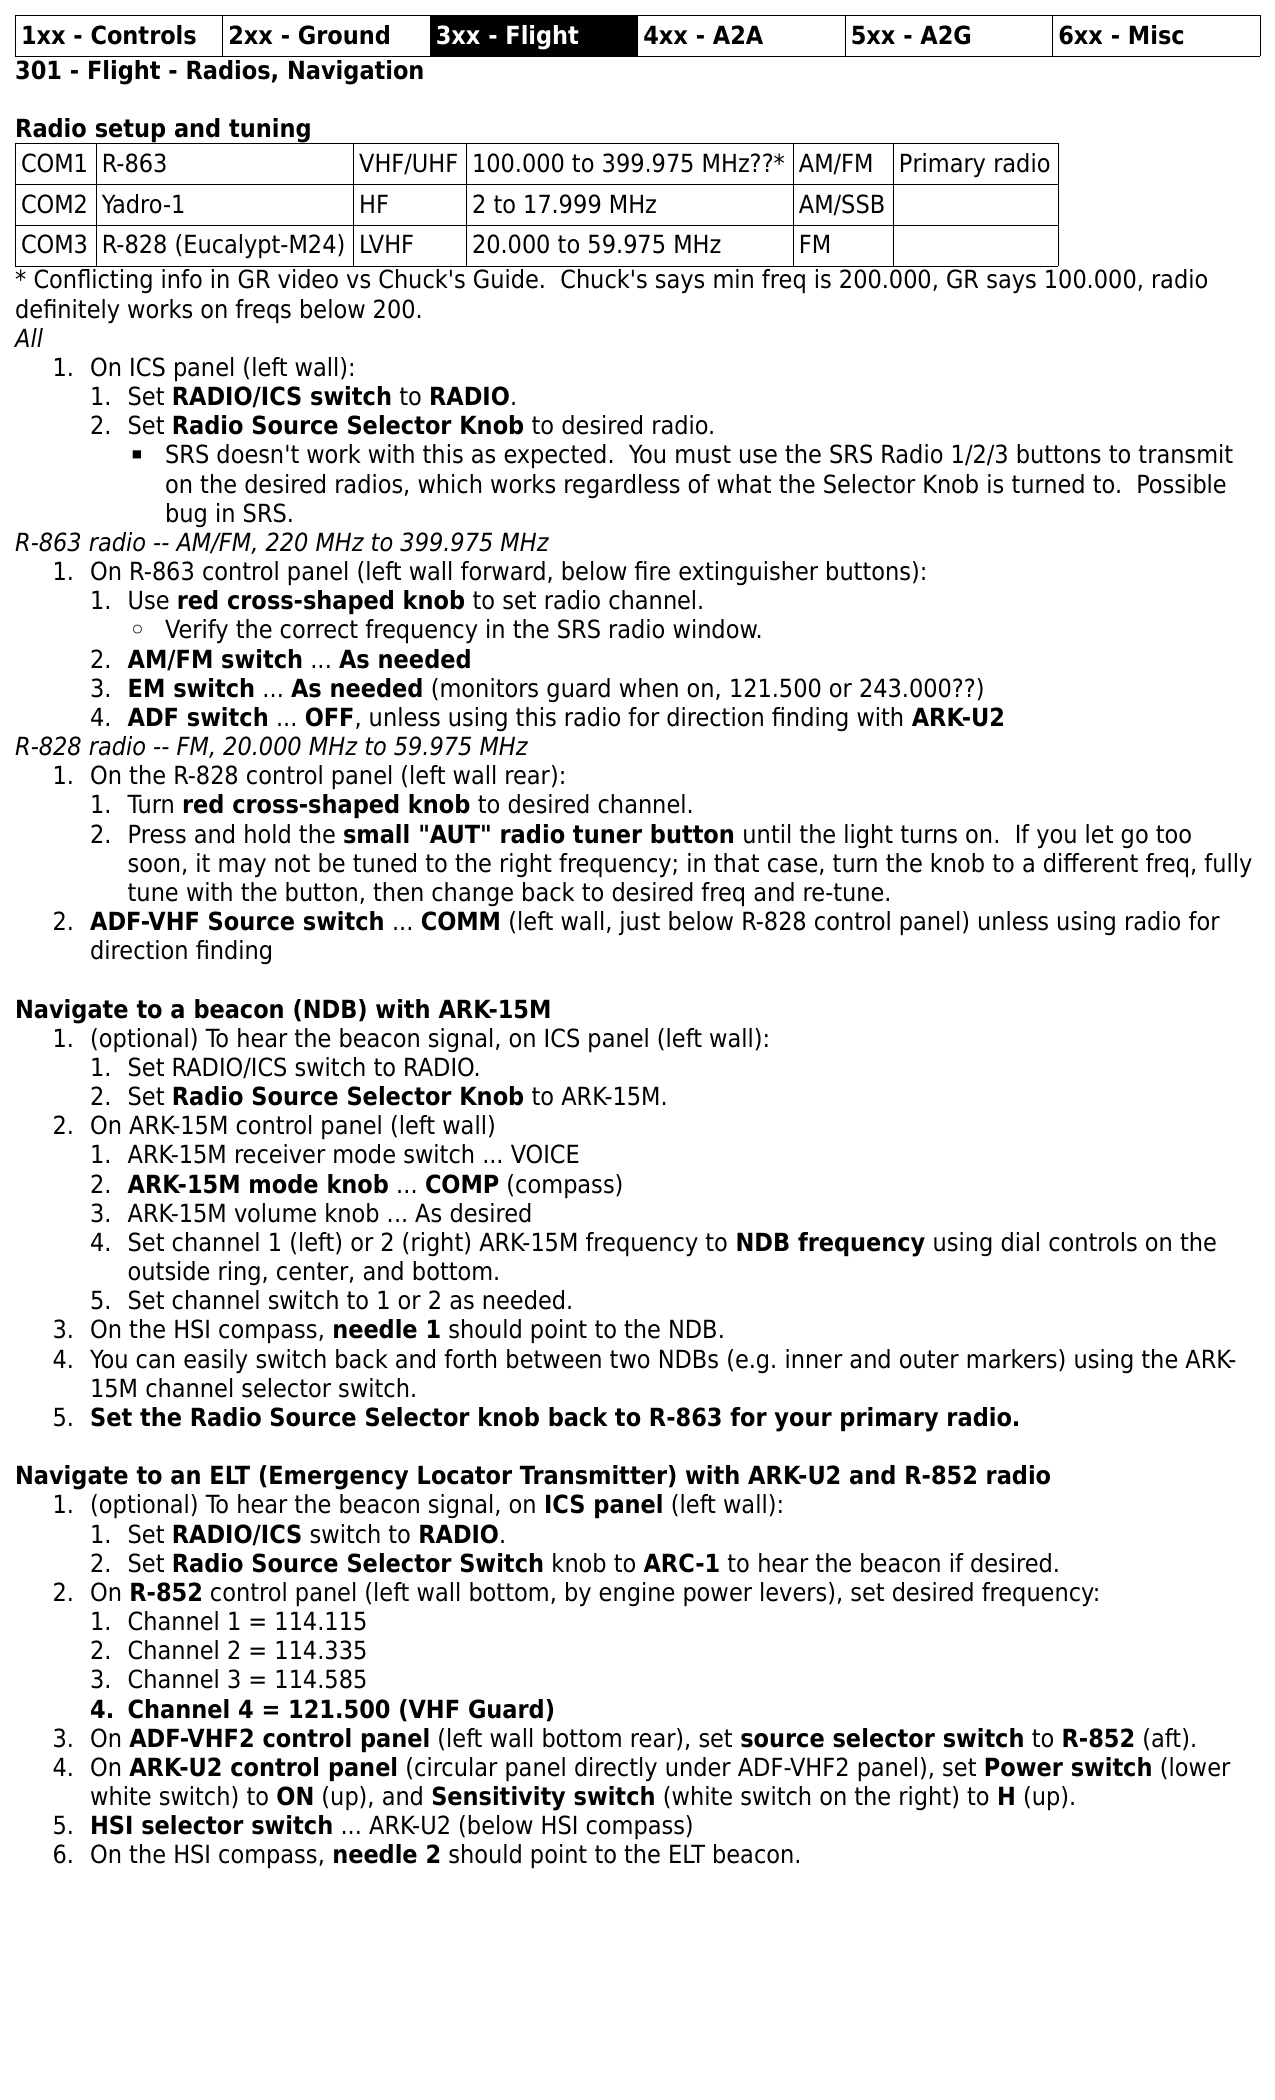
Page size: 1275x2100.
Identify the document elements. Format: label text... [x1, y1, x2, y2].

list On ICS panel (left wall): [52, 353, 1260, 382]
list On ARK-15M control panel (left wall) [52, 1111, 1260, 1141]
list AM/FM switch ... As needed [90, 645, 1260, 674]
list You can easily switch back and forth between two NDBs (e.g. inner and outer markers) using the ARK-15M channel selector switch. [52, 1345, 1260, 1403]
table_cell 20.000 to 59.975 MHz [467, 226, 793, 266]
text * Conflicting info in GR video vs Chuck's Guide. Chuck's says min freq is 200.000, GR says 100.000, radio definitely works on freqs below 200. [15, 266, 1260, 324]
list On R-852 control panel (left wall bottom, by engine power levers), set desired frequency: [52, 1578, 1260, 1607]
list Set RADIO/ICS switch to RADIO. [90, 382, 1260, 411]
list On the HSI compass, needle 1 should point to the NDB. [52, 1316, 1260, 1345]
table_cell [894, 226, 1058, 266]
table_cell R-828 (Eucalypt-M24) [97, 226, 353, 266]
table_header 100.000 to 399.975 MHz??* [467, 144, 793, 184]
table_cell Yadro-1 [97, 185, 353, 225]
text All [15, 324, 1260, 353]
list SRS doesn't work with this as expected. You must use the SRS Radio 1/2/3 buttons to transmit on the desired radios, which works regardless of what the Selector Knob is turned to. Possible bug in SRS. [127, 441, 1260, 528]
list Channel 2 = 114.335 [90, 1636, 1260, 1666]
list (optional) To hear the beacon signal, on ICS panel (left wall): [52, 1024, 1260, 1053]
list Set channel 1 (left) or 2 (right) ARK-15M frequency to NDB frequency using dial controls on the outside ring, center, and bottom. [90, 1228, 1260, 1286]
list HSI selector switch ... ARK-U2 (below HSI compass) [52, 1811, 1260, 1841]
list Set Radio Source Selector Knob to ARK-15M. [90, 1082, 1260, 1111]
list Channel 3 = 114.585 [90, 1666, 1260, 1695]
table_header 5xx - A2G [846, 16, 1052, 56]
list ARK-15M receiver mode switch ... VOICE [90, 1141, 1260, 1170]
table_header Primary radio [894, 144, 1058, 184]
text Navigate to an ELT (Emergency Locator Transmitter) with ARK-U2 and R-852 radio [15, 1461, 1260, 1491]
list Channel 1 = 114.115 [90, 1607, 1260, 1636]
list EM switch ... As needed (monitors guard when on, 121.500 or 243.000??) [90, 674, 1260, 703]
table_header 2xx - Ground [223, 16, 430, 56]
list On the HSI compass, needle 2 should point to the ELT beacon. [52, 1841, 1260, 1870]
text 301 - Flight - Radios, Navigation [15, 57, 1260, 85]
list On the R-828 control panel (left wall rear): [52, 761, 1260, 791]
table_cell FM [794, 226, 893, 266]
list On ADF-VHF2 control panel (left wall bottom rear), set source selector switch to R-852 (aft). [52, 1724, 1260, 1753]
table_header 1xx - Controls [16, 16, 222, 56]
list On R-863 control panel (left wall forward, below fire extinguisher buttons): [52, 557, 1260, 586]
list ARK-15M mode knob ... COMP (compass) [90, 1170, 1260, 1199]
table_cell 2 to 17.999 MHz [467, 185, 793, 225]
table_header 6xx - Misc [1053, 16, 1260, 56]
list Set Radio Source Selector Switch knob to ARC-1 to hear the beacon if desired. [90, 1549, 1260, 1578]
list Set Radio Source Selector Knob to desired radio. [90, 411, 1260, 441]
list Channel 4 = 121.500 (VHF Guard) [90, 1695, 1260, 1724]
list Turn red cross-shaped knob to desired channel. [90, 791, 1260, 820]
list ADF-VHF Source switch ... COMM (left wall, just below R-828 control panel) unless using radio for direction finding [52, 907, 1260, 966]
table_cell [894, 185, 1058, 225]
table_header R-863 [97, 144, 353, 184]
list (optional) To hear the beacon signal, on ICS panel (left wall): [52, 1491, 1260, 1520]
table_header 3xx - Flight [431, 16, 637, 56]
table_cell AM/SSB [794, 185, 893, 225]
list Set RADIO/ICS switch to RADIO. [90, 1053, 1260, 1082]
list Set RADIO/ICS switch to RADIO. [90, 1520, 1260, 1549]
list Set channel switch to 1 or 2 as needed. [90, 1286, 1260, 1316]
table_cell HF [354, 185, 466, 225]
list Verify the correct frequency in the SRS radio window. [127, 616, 1260, 645]
text Radio setup and tuning [15, 114, 1260, 143]
list Use red cross-shaped knob to set radio channel. [90, 586, 1260, 616]
table_cell COM2 [16, 185, 96, 225]
list ARK-15M volume knob ... As desired [90, 1199, 1260, 1228]
table_cell COM3 [16, 226, 96, 266]
table_header COM1 [16, 144, 96, 184]
table_header 4xx - A2A [638, 16, 845, 56]
table_cell LVHF [354, 226, 466, 266]
table_header VHF/UHF [354, 144, 466, 184]
list On ARK-U2 control panel (circular panel directly under ADF-VHF2 panel), set Power switch (lower white switch) to ON (up), and Sensitivity switch (white switch on the right) to H (up). [52, 1753, 1260, 1811]
table_header AM/FM [794, 144, 893, 184]
list Set the Radio Source Selector knob back to R-863 for your primary radio. [52, 1403, 1260, 1432]
text R-863 radio -- AM/FM, 220 MHz to 399.975 MHz [15, 528, 1260, 557]
list Press and hold the small "AUT" radio tuner button until the light turns on. If you let go too soon, it may not be tuned to the right frequency; in that case, turn the knob to a different freq, fully tune with the button, then change back to desired freq and re-tune. [90, 820, 1260, 907]
text Navigate to a beacon (NDB) with ARK-15M [15, 995, 1260, 1024]
text R-828 radio -- FM, 20.000 MHz to 59.975 MHz [15, 732, 1260, 761]
list ADF switch ... OFF, unless using this radio for direction finding with ARK-U2 [90, 703, 1260, 732]
